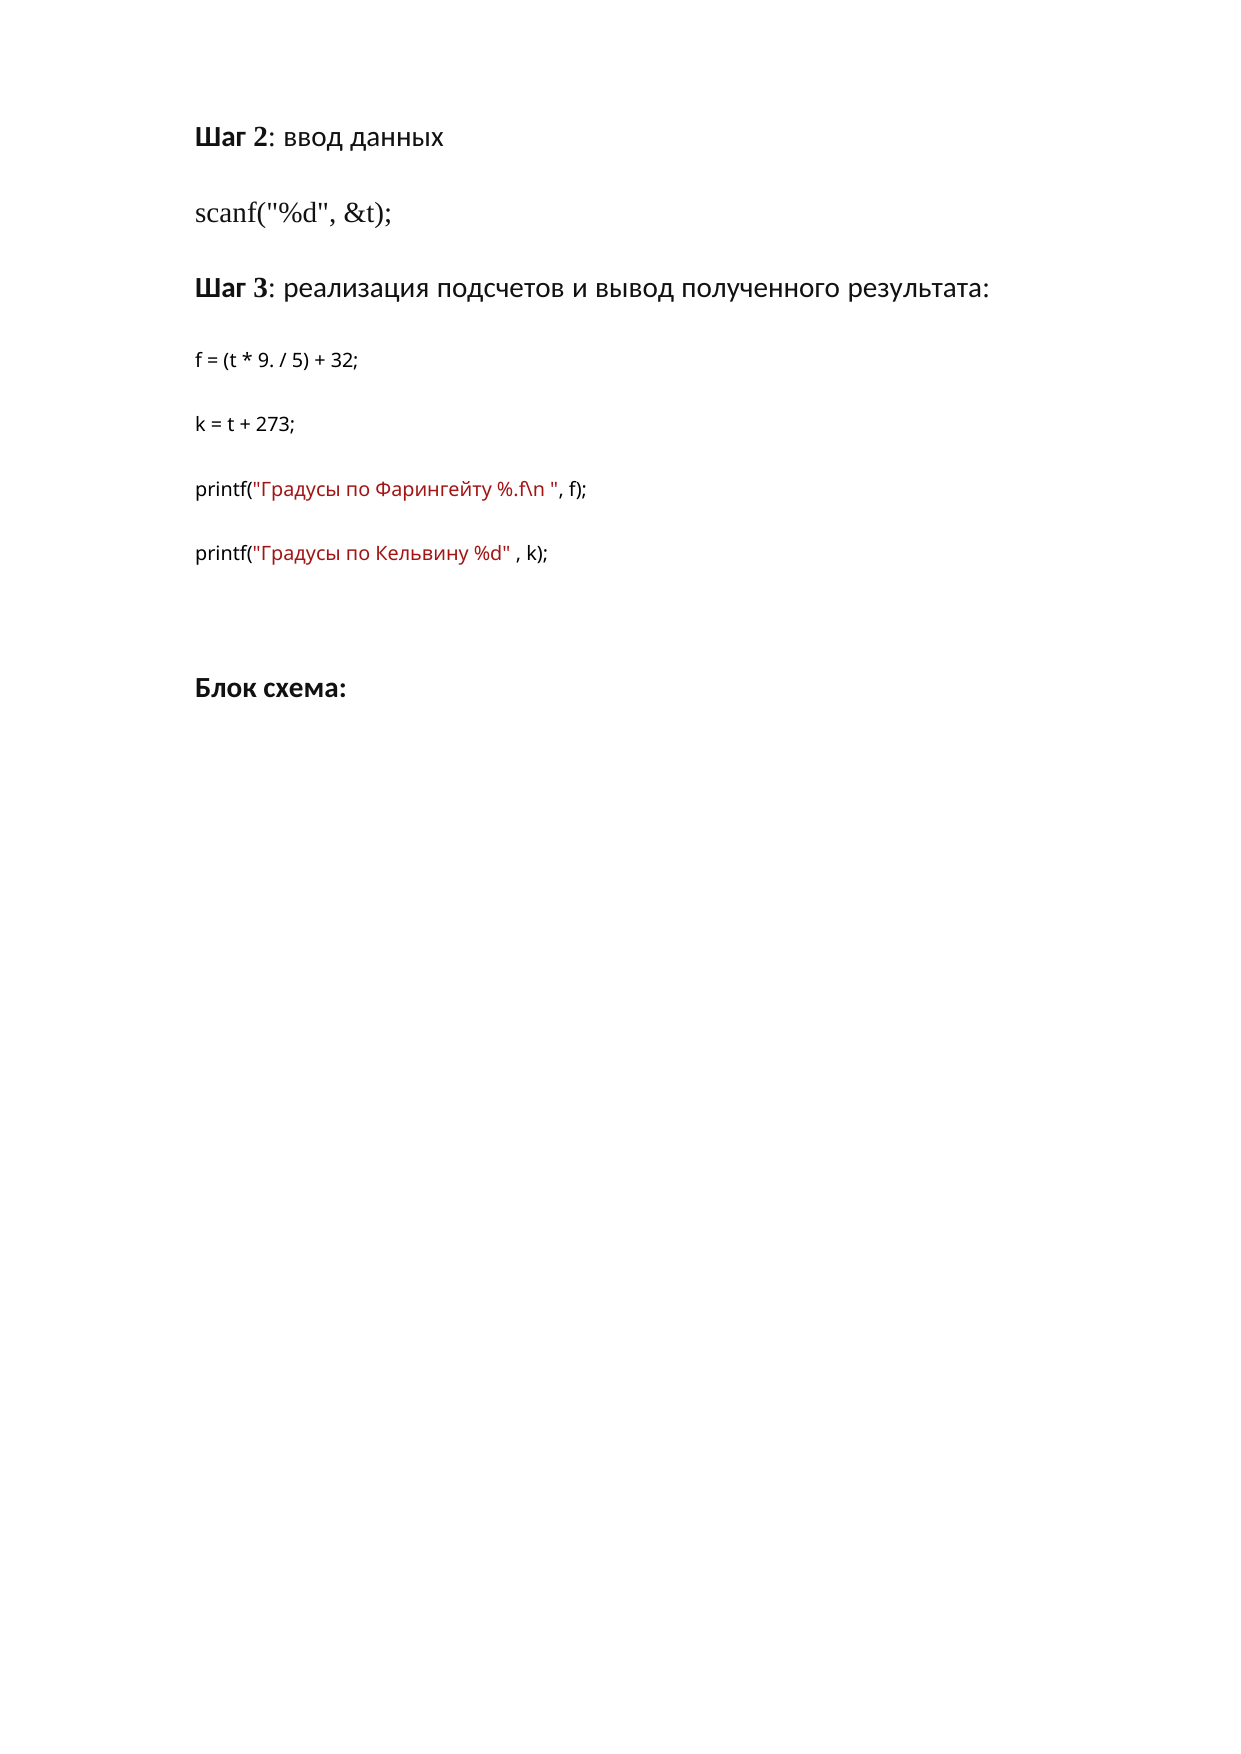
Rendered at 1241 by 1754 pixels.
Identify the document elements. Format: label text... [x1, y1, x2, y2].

text k = t + 273; [118, 411, 1122, 438]
text scanf("%d", &t); [118, 195, 1122, 229]
text Шаг 3: реализация подсчетов и вывод полученного результата: [118, 269, 1122, 305]
text printf("Градусы по Фарингейту %.f\n ", f); [118, 475, 1122, 502]
text Блок схема: [118, 669, 1122, 704]
text printf("Градусы по Кельвину %d" , k); [118, 539, 1122, 566]
text f = (t * 9. / 5) + 32; [118, 347, 1122, 373]
text Шаг 2: ввод данных [118, 118, 1122, 154]
